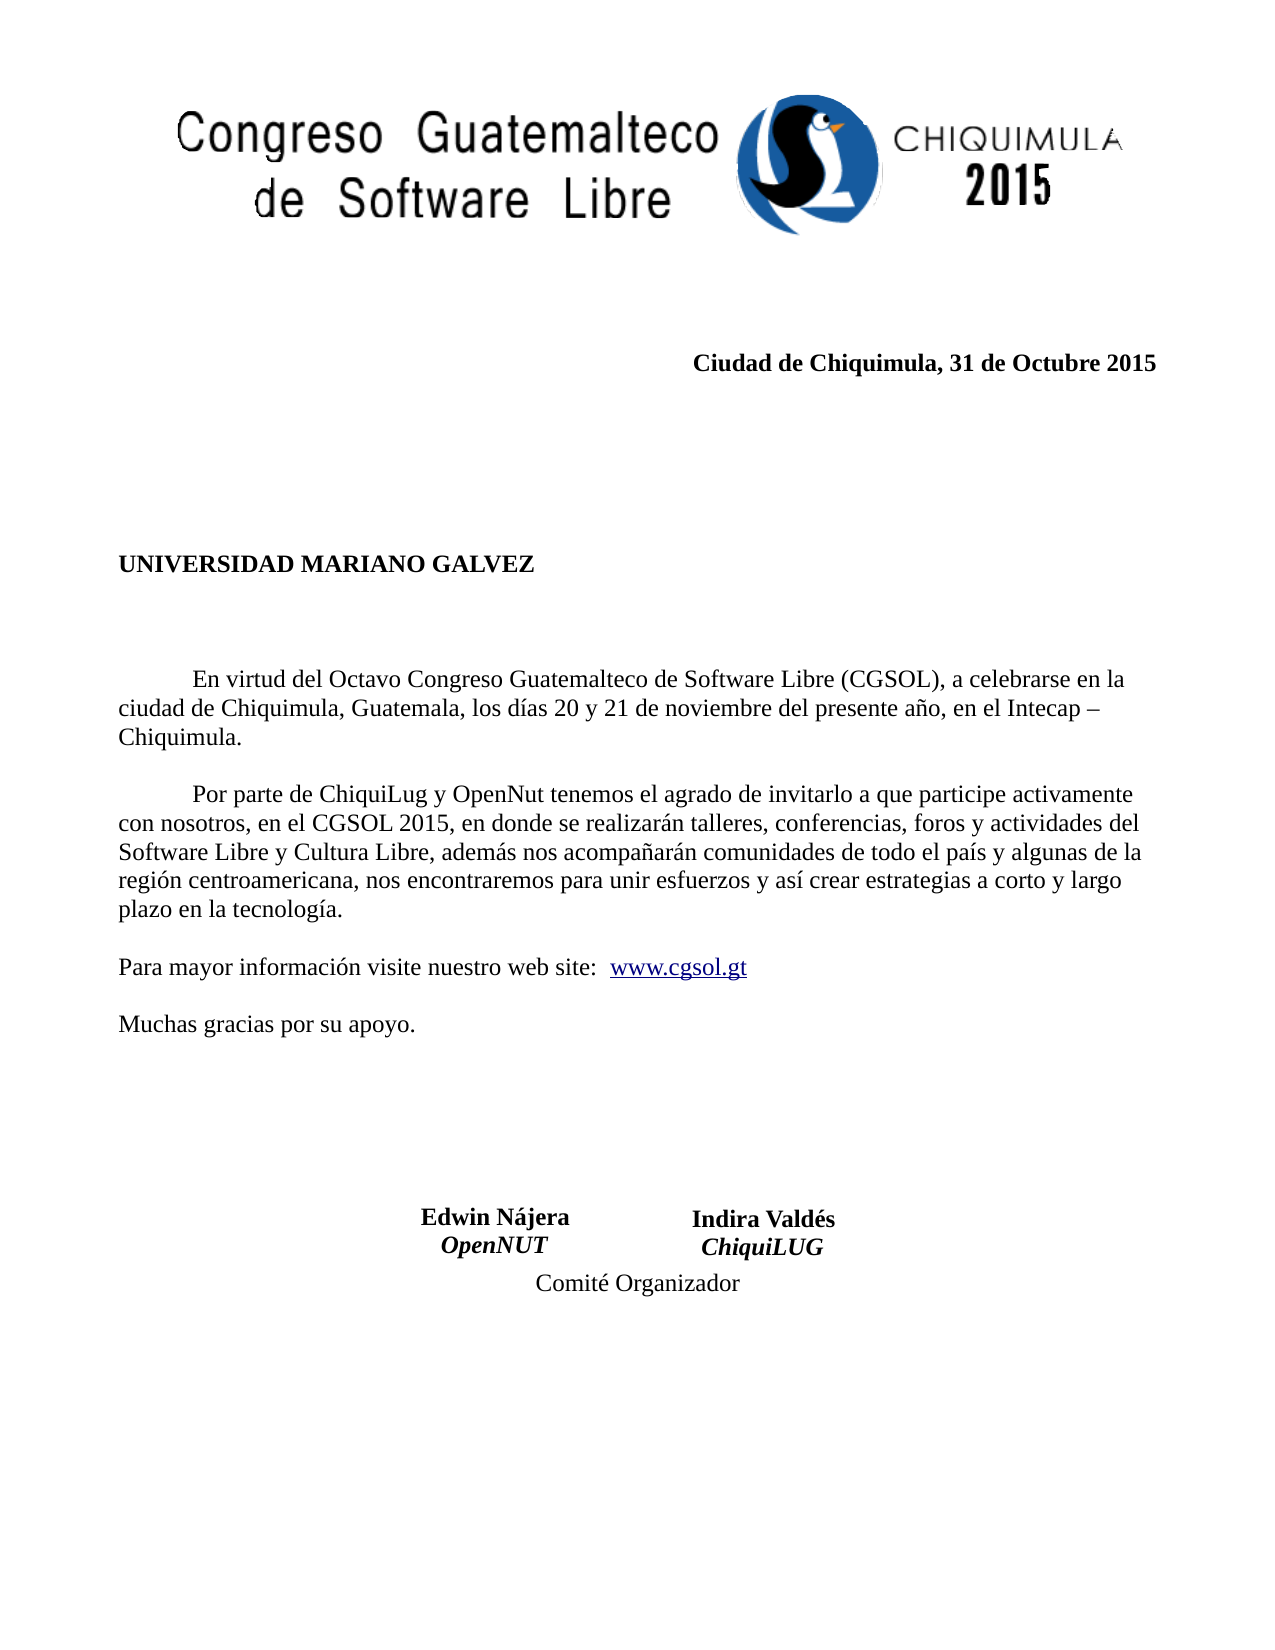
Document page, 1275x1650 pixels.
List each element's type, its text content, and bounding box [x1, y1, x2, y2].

text OpenNUT [407, 1231, 583, 1259]
text En virtud del Octavo Congreso Guatemalteco de Software Libre (CGSOL), a celebrarse en la ciudad de Chiquimula, Guatemala, los días 20 y 21 de noviembre del presente año, en el Intecap – Chiquimula. [118, 664, 1157, 751]
text Muchas gracias por su apoyo. [118, 1009, 1157, 1038]
text Para mayor información visite nuestro web site: www.cgsol.gt [118, 952, 1157, 981]
text Edwin Nájera [407, 1202, 583, 1231]
text ChiquiLUG [672, 1232, 855, 1261]
text Indira Valdés [672, 1204, 855, 1232]
text Comité Organizador [118, 1268, 1157, 1297]
text Ciudad de Chiquimula, 31 de Octubre 2015 [118, 348, 1157, 377]
text Por parte de ChiquiLug y OpenNut tenemos el agrado de invitarlo a que participe activamente con nosotros, en el CGSOL 2015, en donde se realizarán talleres, conferencias, foros y actividades del Software Libre y Cultura Libre, además nos acompañarán comunidades de todo el país y algunas de la región centroamericana, nos encontraremos para unir esfuerzos y así crear estrategias a corto y largo plazo en la tecnología. [118, 779, 1157, 923]
text UNIVERSIDAD MARIANO GALVEZ [118, 549, 1157, 578]
